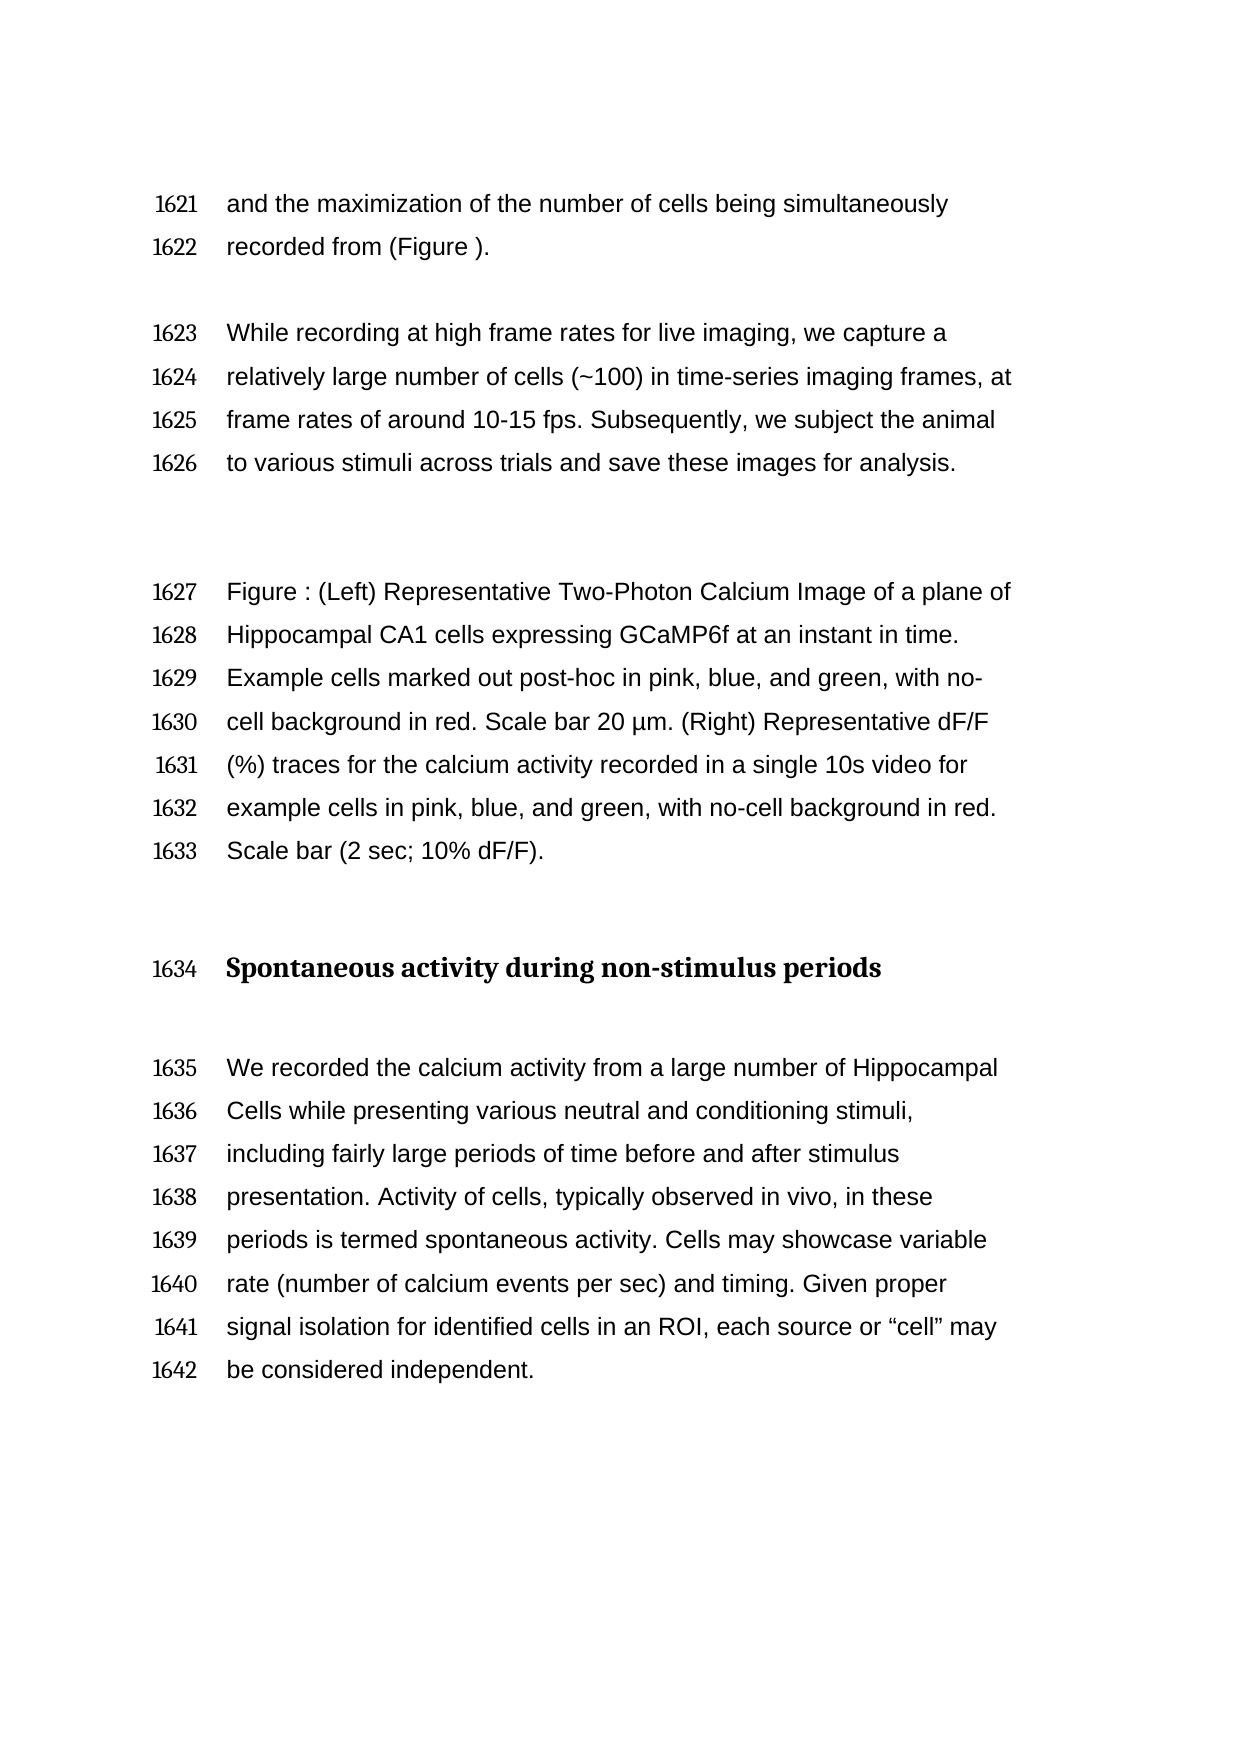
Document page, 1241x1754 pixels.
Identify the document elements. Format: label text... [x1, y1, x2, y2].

text While recording at high frame rates for live imaging, we capture a relatively large number of cells (~100) in time-series imaging frames, at frame rates of around 10-15 fps. Subsequently, we subject the animal to various stimuli across trials and save these images for analysis. [226, 318, 1014, 476]
text and the maximization of the number of cells being simultaneously recorded from (Figure ). [226, 189, 1014, 261]
subtitle Spontaneous activity during non-stimulus periods [226, 951, 1014, 985]
text We recorded the calcium activity from a large number of Hippocampal Cells while presenting various neutral and conditioning stimuli, including fairly large periods of time before and after stimulus presentation. Activity of cells, typically observed in vivo, in these periods is termed spontaneous activity. Cells may showcase variable rate (number of calcium events per sec) and timing. Given proper signal isolation for identified cells in an ROI, each source or “cell” may be considered independent. [226, 1053, 1014, 1384]
text Figure : (Left) Representative Two-Photon Calcium Image of a plane of Hippocampal CA1 cells expressing GCaMP6f at an instant in time. Example cells marked out post-hoc in pink, blue, and green, with no-cell background in red. Scale bar 20 µm. (Right) Representative dF/F (%) traces for the calcium activity recorded in a single 10s video for example cells in pink, blue, and green, with no-cell background in red. Scale bar (2 sec; 10% dF/F). [226, 577, 1014, 864]
